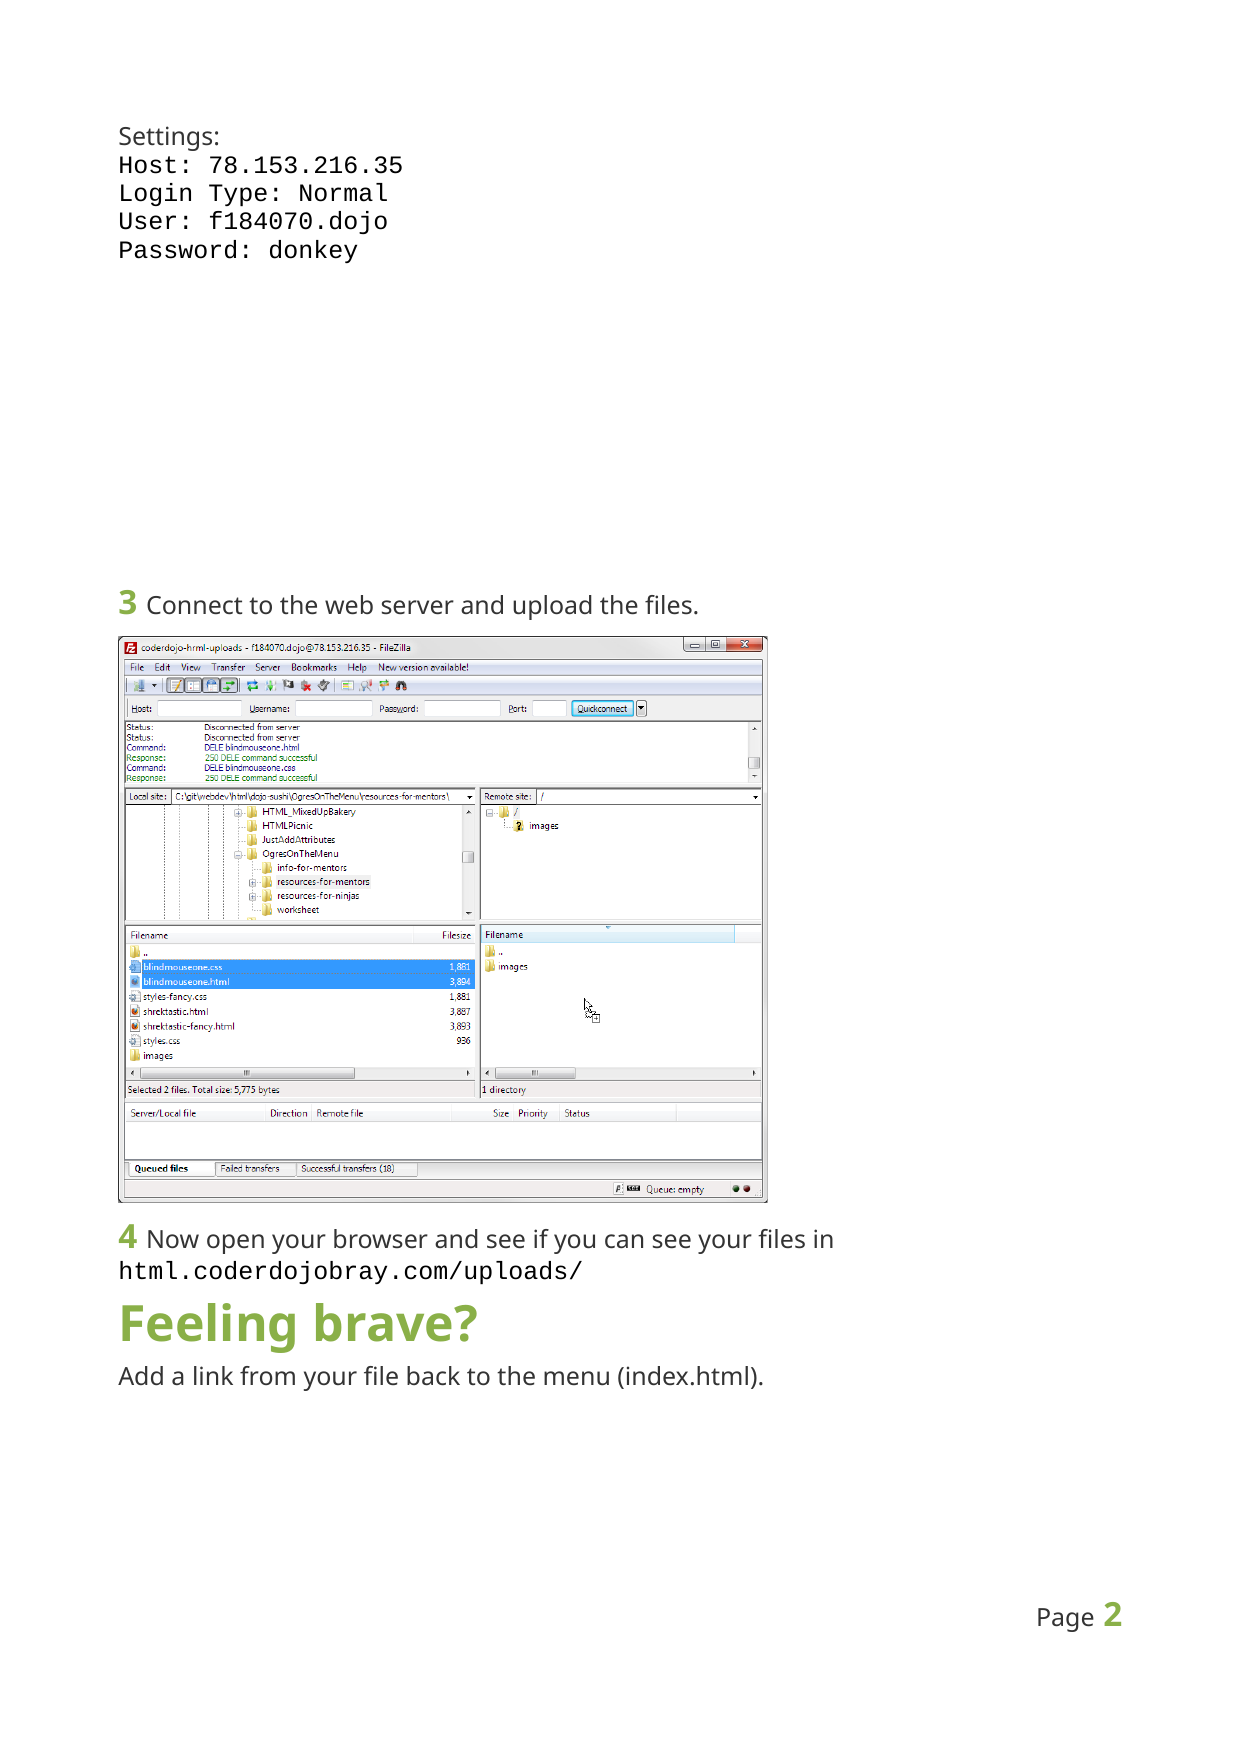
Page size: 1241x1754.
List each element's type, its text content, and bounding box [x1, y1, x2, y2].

text Login Type: Normal [118, 181, 1122, 209]
picture [118, 636, 768, 1203]
text 4 Now open your browser and see if you can see your files in html.coderdojobray.com/uploads/ [118, 1213, 1122, 1287]
subtitle Feeling brave? [118, 1288, 1122, 1356]
text 3 Connect to the web server and upload the files. [118, 579, 1122, 624]
text Host: 78.153.216.35 [118, 152, 1122, 181]
text Add a link from your file back to the menu (index.html). [118, 1358, 1122, 1392]
text User: f184070.dojo [118, 209, 1122, 237]
text Settings: [118, 118, 1122, 152]
text Password: donkey [118, 237, 1122, 266]
